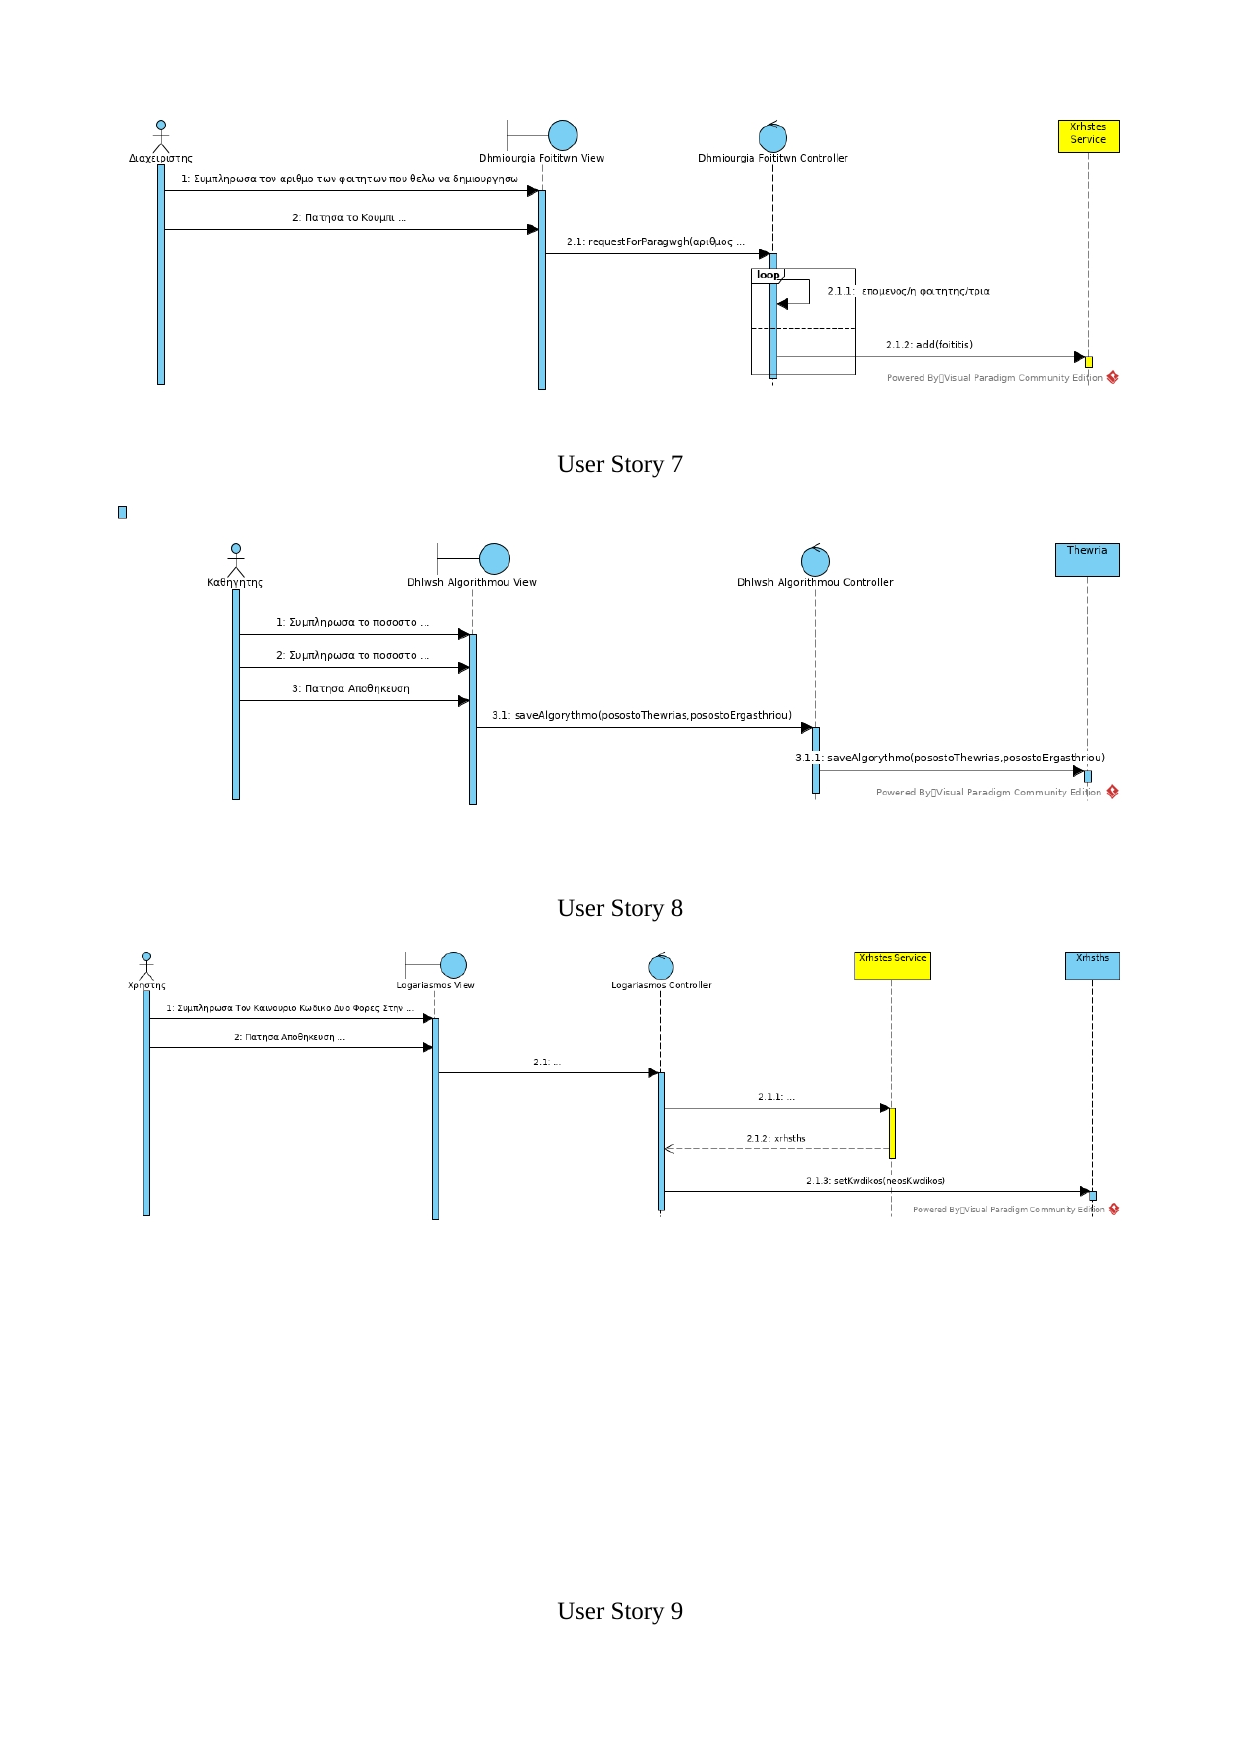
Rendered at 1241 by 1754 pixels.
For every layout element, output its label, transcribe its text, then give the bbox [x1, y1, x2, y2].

text User Story 7 [118, 449, 1122, 477]
text User Story 9 [118, 1596, 1122, 1624]
text User Story 8 [118, 893, 1122, 921]
